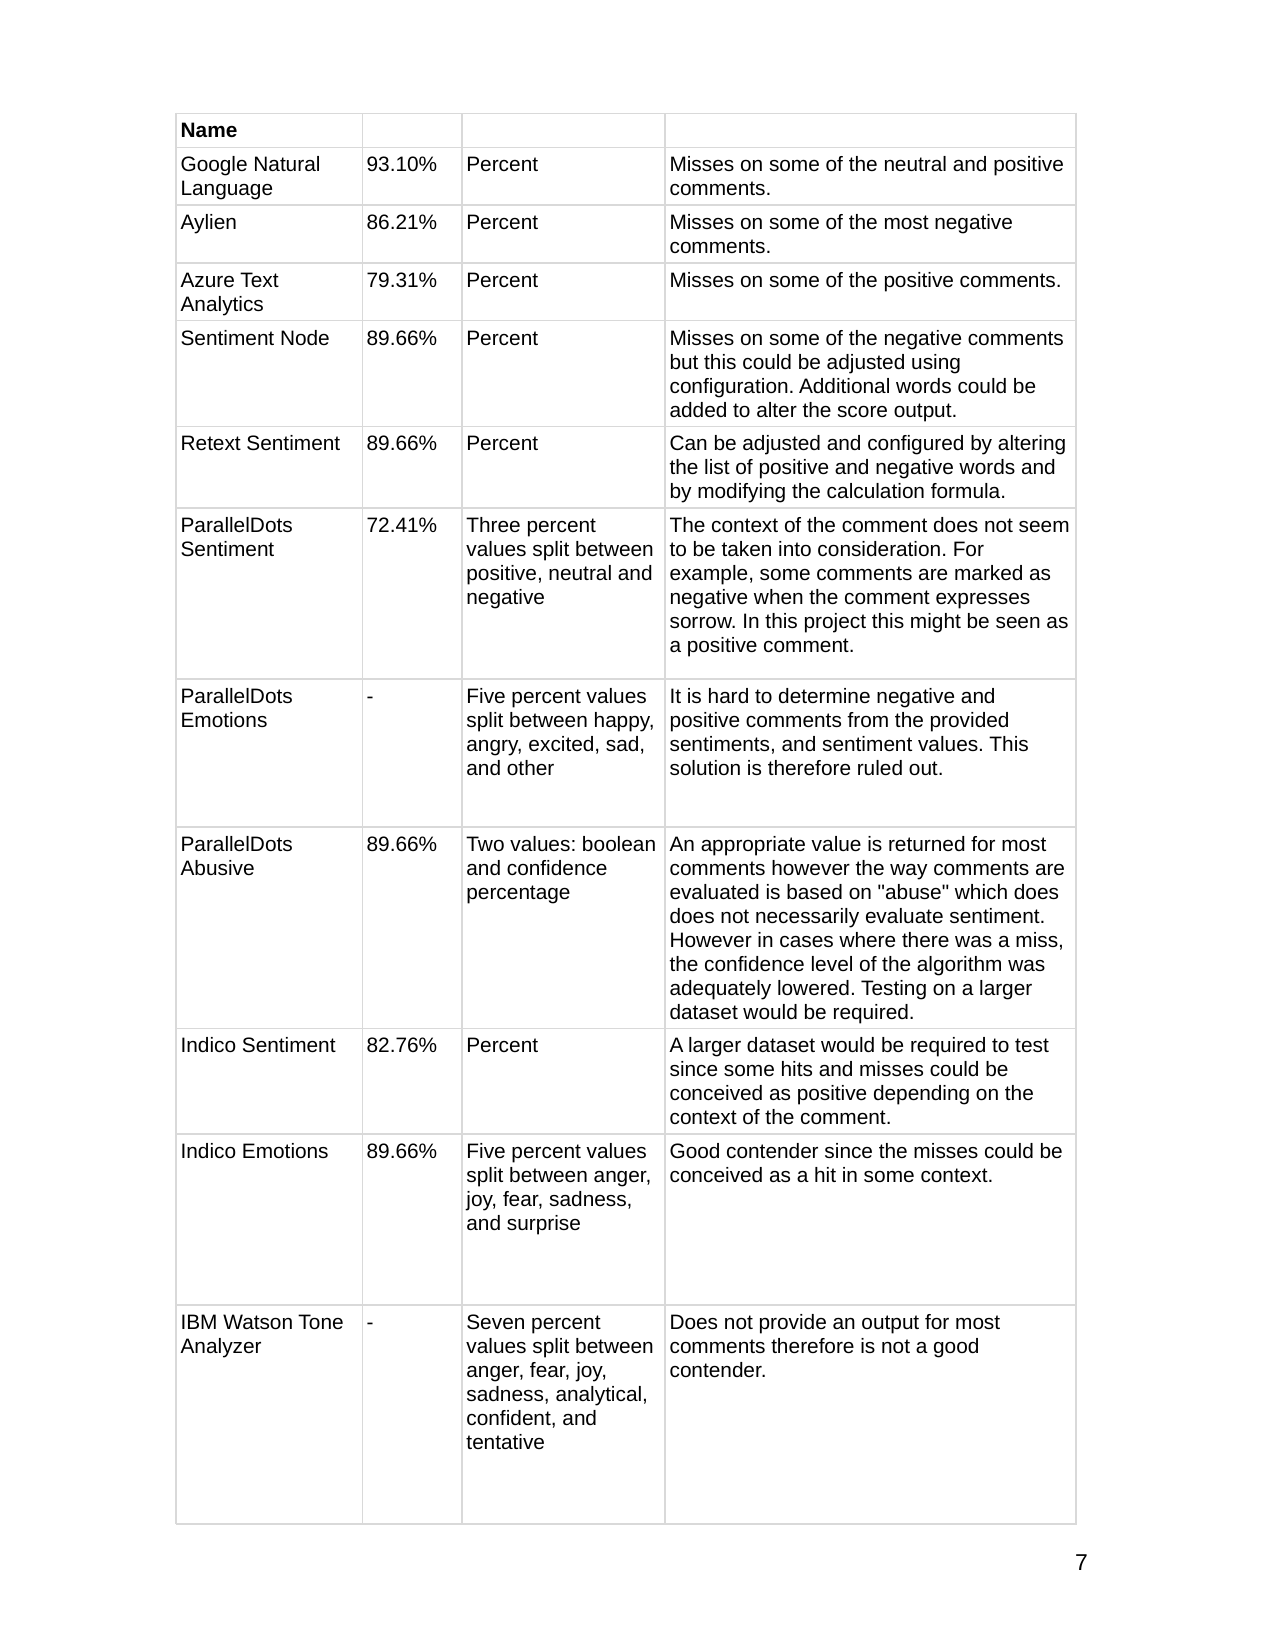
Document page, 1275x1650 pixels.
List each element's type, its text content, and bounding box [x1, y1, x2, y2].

table_cell - [363, 680, 461, 826]
table_cell Retext Sentiment [177, 427, 362, 507]
table_cell It is hard to determine negative and positive comments from the provided sentiments, and sentiment values. This solution is therefore ruled out. [666, 680, 1075, 826]
table_cell Sentiment Node [177, 321, 362, 426]
table_cell Percent [463, 321, 664, 426]
table_cell Percent [463, 427, 664, 507]
table_cell ParallelDots Abusive [177, 828, 362, 1028]
table_cell Google Natural Language [177, 148, 362, 204]
table_cell Good contender since the misses could be conceived as a hit in some context. [666, 1135, 1075, 1304]
table_cell 89.66% [363, 427, 461, 507]
table_cell 82.76% [363, 1029, 461, 1133]
table_cell Azure Text Analytics [177, 264, 362, 320]
table_cell 89.66% [363, 321, 461, 426]
table_cell ParallelDots Sentiment [177, 509, 362, 678]
table_cell Seven percent values split between anger, fear, joy, sadness, analytical, confident, and tentative [463, 1306, 664, 1523]
table_header [463, 114, 664, 146]
table_header Name [177, 114, 362, 146]
table_header [666, 114, 1075, 146]
table_cell Two values: boolean and confidence percentage [463, 828, 664, 1028]
table_cell Misses on some of the most negative comments. [666, 206, 1075, 262]
table_cell Indico Emotions [177, 1135, 362, 1304]
table_cell - [363, 1306, 461, 1523]
table_cell 89.66% [363, 1135, 461, 1304]
table_cell Can be adjusted and configured by altering the list of positive and negative words and by modifying the calculation formula. [666, 427, 1075, 507]
table_cell Misses on some of the positive comments. [666, 264, 1075, 320]
table_cell 93.10% [363, 148, 461, 204]
table_cell Aylien [177, 206, 362, 262]
table_cell Five percent values split between anger, joy, fear, sadness, and surprise [463, 1135, 664, 1304]
table_cell An appropriate value is returned for most comments however the way comments are evaluated is based on "abuse" which does does not necessarily evaluate sentiment. However in cases where there was a miss, the confidence level of the algorithm was adequately lowered. Testing on a larger dataset would be required. [666, 828, 1075, 1028]
table_cell IBM Watson Tone Analyzer [177, 1306, 362, 1523]
table_cell Does not provide an output for most comments therefore is not a good contender. [666, 1306, 1075, 1523]
table_cell Percent [463, 1029, 664, 1133]
table_cell 79.31% [363, 264, 461, 320]
table_cell Percent [463, 148, 664, 204]
table_cell Percent [463, 264, 664, 320]
table_cell Three percent values split between positive, neutral and negative [463, 509, 664, 678]
table_cell 72.41% [363, 509, 461, 678]
table_cell Misses on some of the neutral and positive comments. [666, 148, 1075, 204]
table_cell Indico Sentiment [177, 1029, 362, 1133]
table_cell The context of the comment does not seem to be taken into consideration. For example, some comments are marked as negative when the comment expresses sorrow. In this project this might be seen as a positive comment. [666, 509, 1075, 678]
table_header [363, 114, 461, 146]
table_cell 89.66% [363, 828, 461, 1028]
table_cell A larger dataset would be required to test since some hits and misses could be conceived as positive depending on the context of the comment. [666, 1029, 1075, 1133]
table_cell ParallelDots Emotions [177, 680, 362, 826]
table_cell Five percent values split between happy, angry, excited, sad, and other [463, 680, 664, 826]
table_cell Misses on some of the negative comments but this could be adjusted using configuration. Additional words could be added to alter the score output. [666, 321, 1075, 426]
table_cell Percent [463, 206, 664, 262]
table_cell 86.21% [363, 206, 461, 262]
